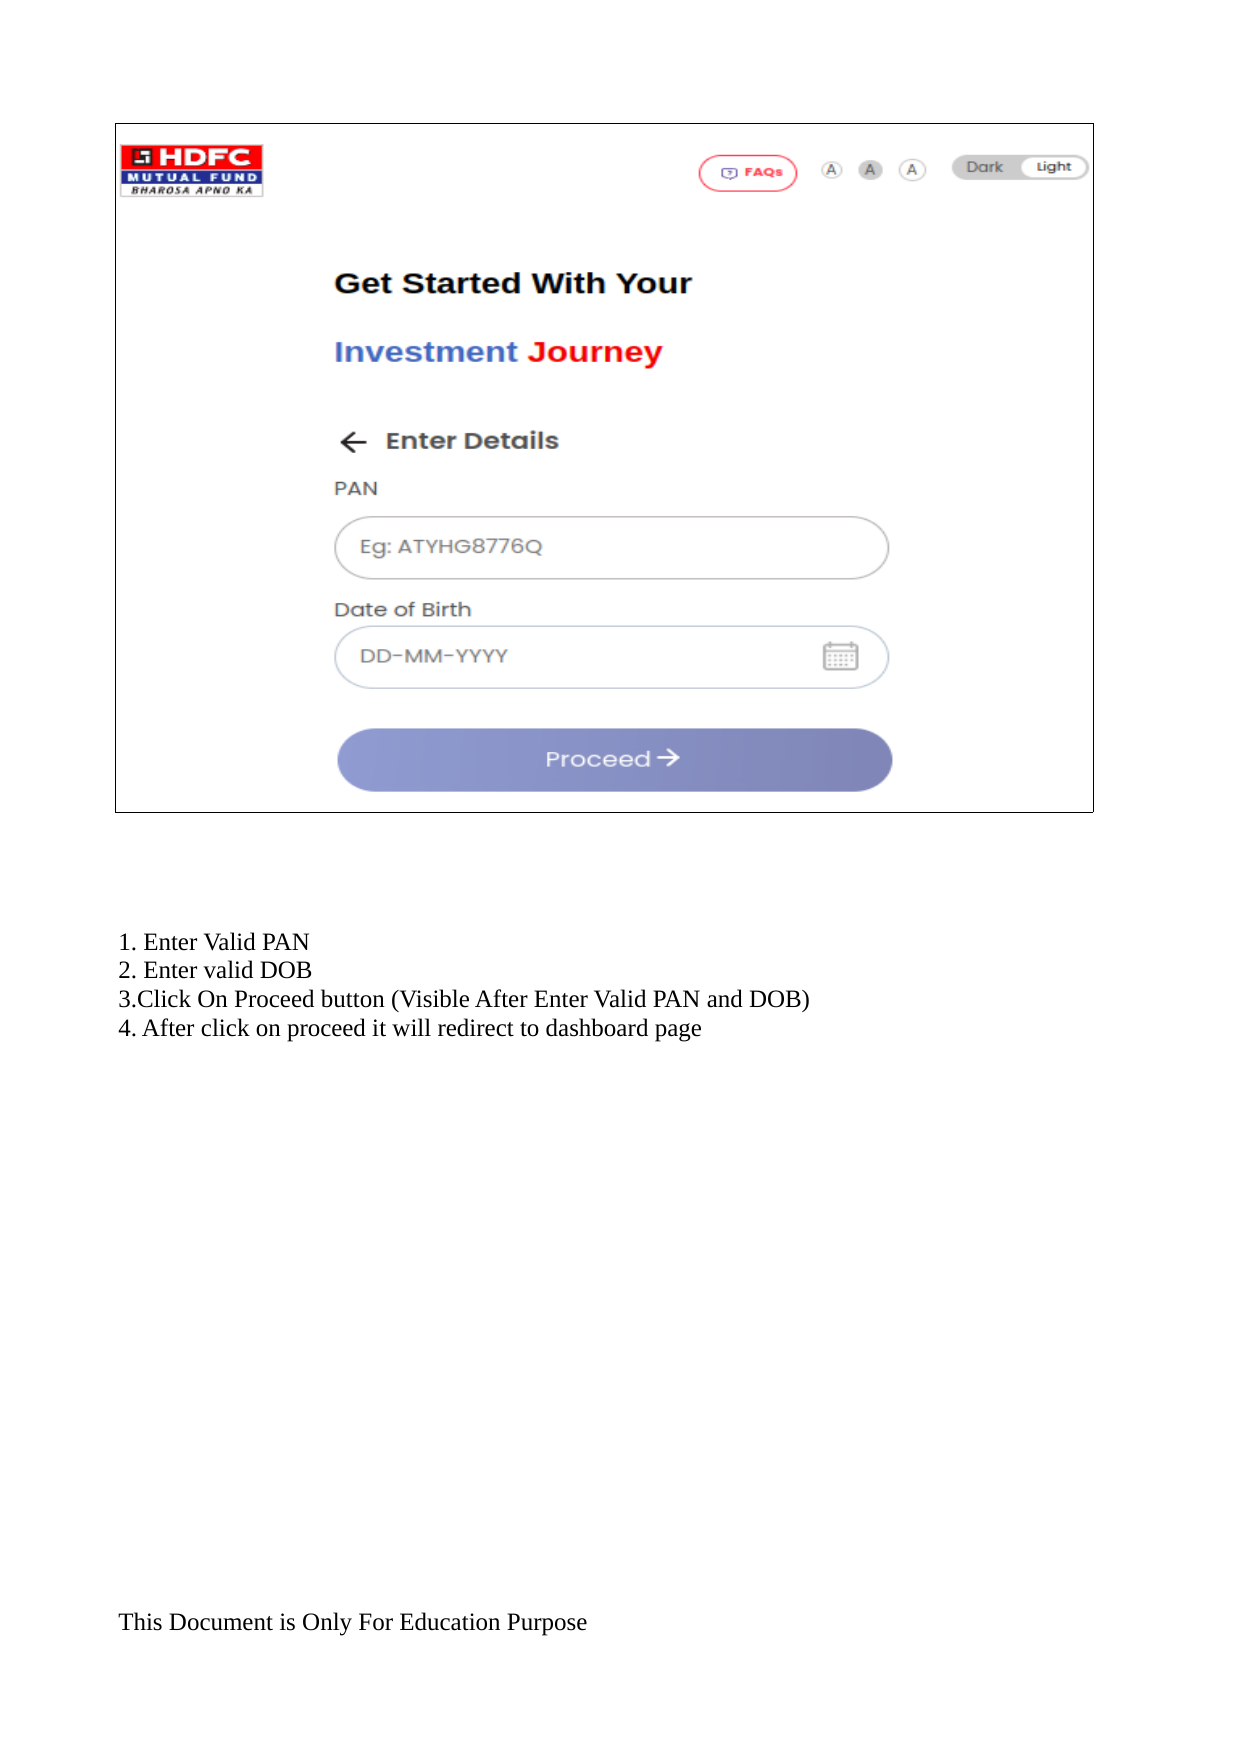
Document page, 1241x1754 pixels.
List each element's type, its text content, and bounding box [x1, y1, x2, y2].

text 4. After click on proceed it will redirect to dashboard page [118, 1013, 1122, 1042]
text 3.Click On Proceed button (Visible After Enter Valid PAN and DOB) [118, 984, 1122, 1013]
picture [117, 126, 1091, 809]
text 2. Enter valid DOB [118, 956, 1122, 984]
text 1. Enter Valid PAN [118, 927, 1122, 956]
